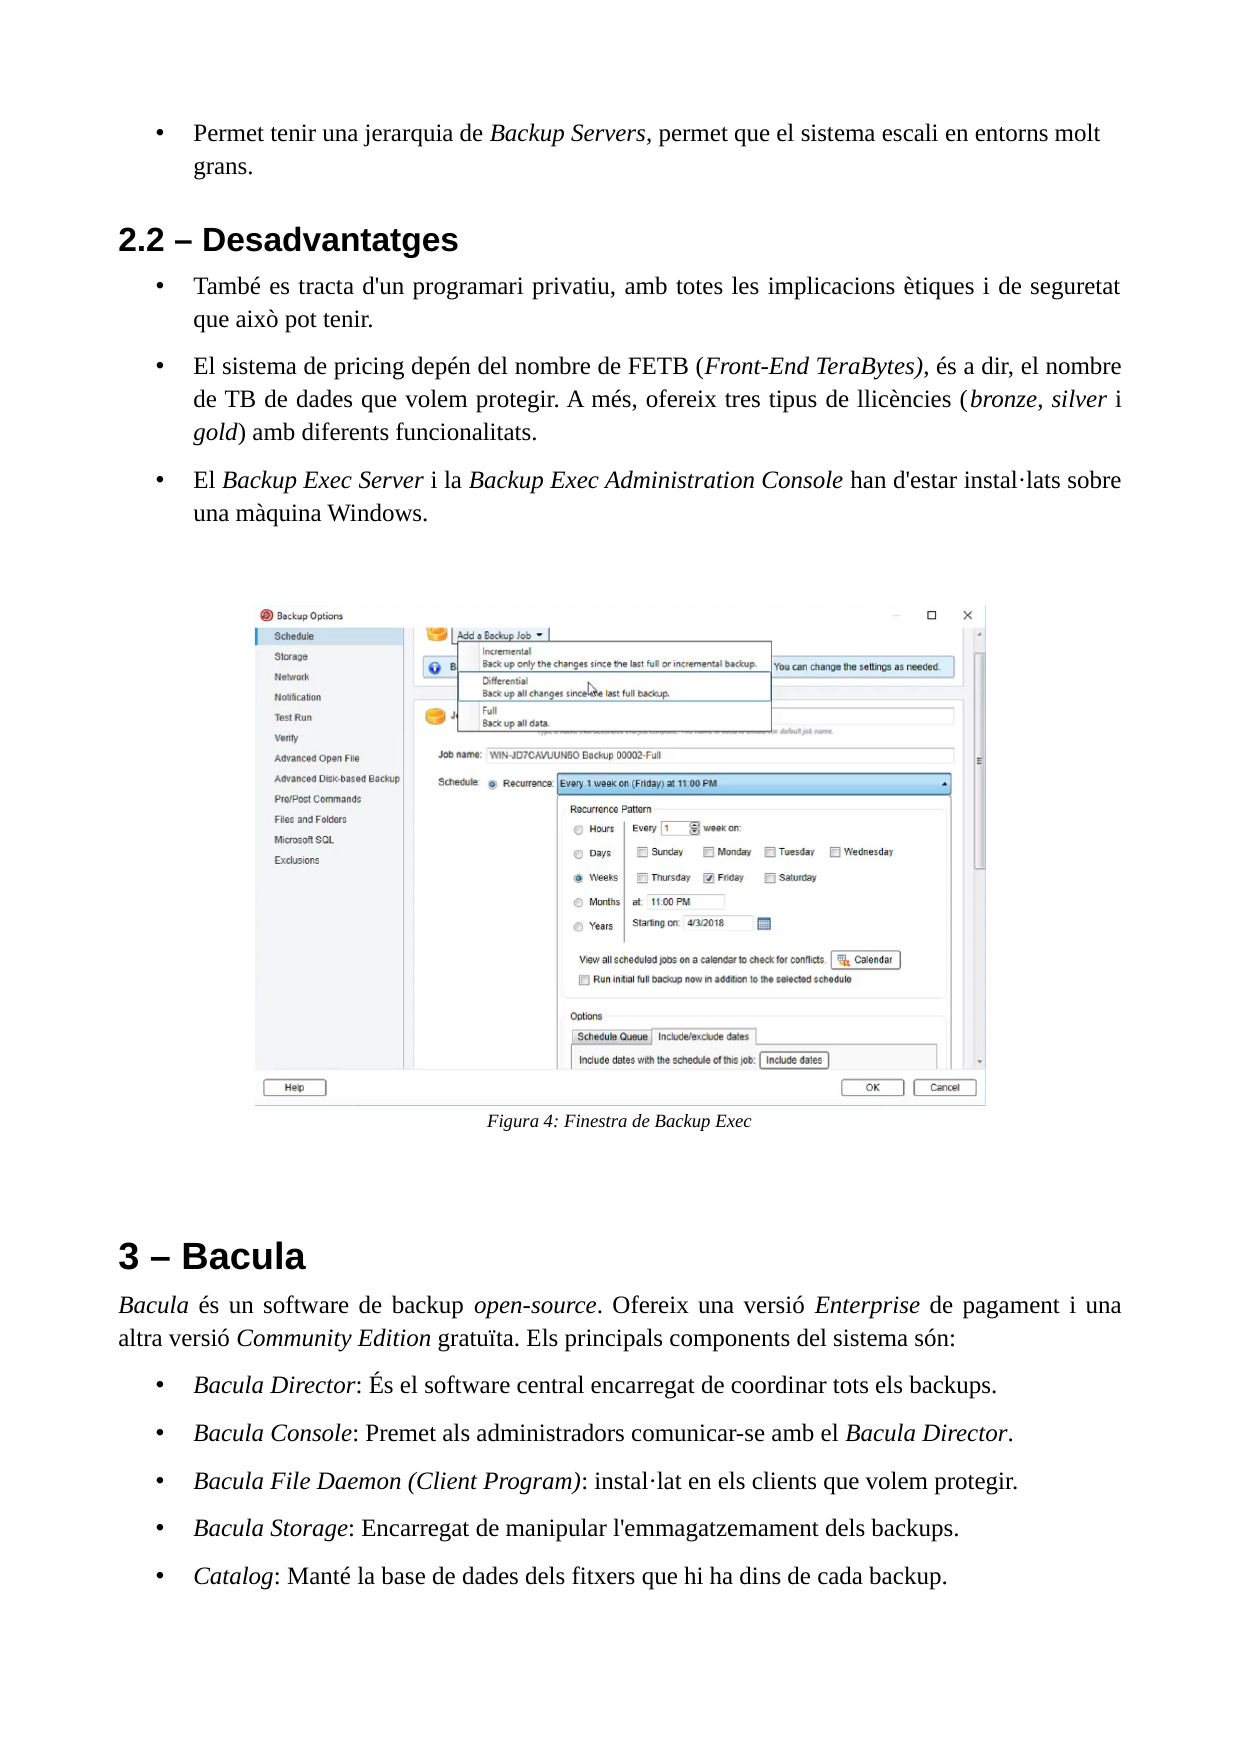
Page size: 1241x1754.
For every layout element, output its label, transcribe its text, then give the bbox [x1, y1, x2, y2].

list El sistema de pricing depén del nombre de FETB (Front-End TeraBytes), és a dir, el nombre de TB de dades que volem protegir. A més, ofereix tres tipus de llicències (bronze, silver i gold) amb diferents funcionalitats. [156, 351, 1122, 446]
picture [254, 605, 986, 1106]
list Bacula Storage: Encarregat de manipular l'emmagatzemament dels backups. [156, 1513, 1122, 1542]
subtitle 2.2 – Desadvantatges [118, 219, 1122, 258]
subtitle 3 – Bacula [118, 1234, 1122, 1277]
list També es tracta d'un programari privatiu, amb totes les implicacions ètiques i de seguretat que això pot tenir. [156, 271, 1122, 332]
list Bacula Console: Premet als administradors comunicar-se amb el Bacula Director. [156, 1418, 1122, 1447]
list Bacula Director: És el software central encarregat de coordinar tots els backups. [156, 1371, 1122, 1399]
list El Backup Exec Server i la Backup Exec Administration Console han d'estar instal·lats sobre una màquina Windows. [156, 465, 1122, 527]
list Permet tenir una jerarquia de Backup Servers, permet que el sistema escali en entorns molt grans. [156, 118, 1122, 180]
list Bacula File Daemon (Client Program): instal·lat en els clients que volem protegir. [156, 1466, 1122, 1494]
text Bacula és un software de backup open-source. Ofereix una versió Enterprise de pagament i una altra versió Community Edition gratuïta. Els principals components del sistema són: [118, 1290, 1122, 1352]
list Catalog: Manté la base de dades dels fitxers que hi ha dins de cada backup. [156, 1561, 1122, 1590]
text Figura 4: Finestra de Backup Exec [255, 1106, 986, 1131]
